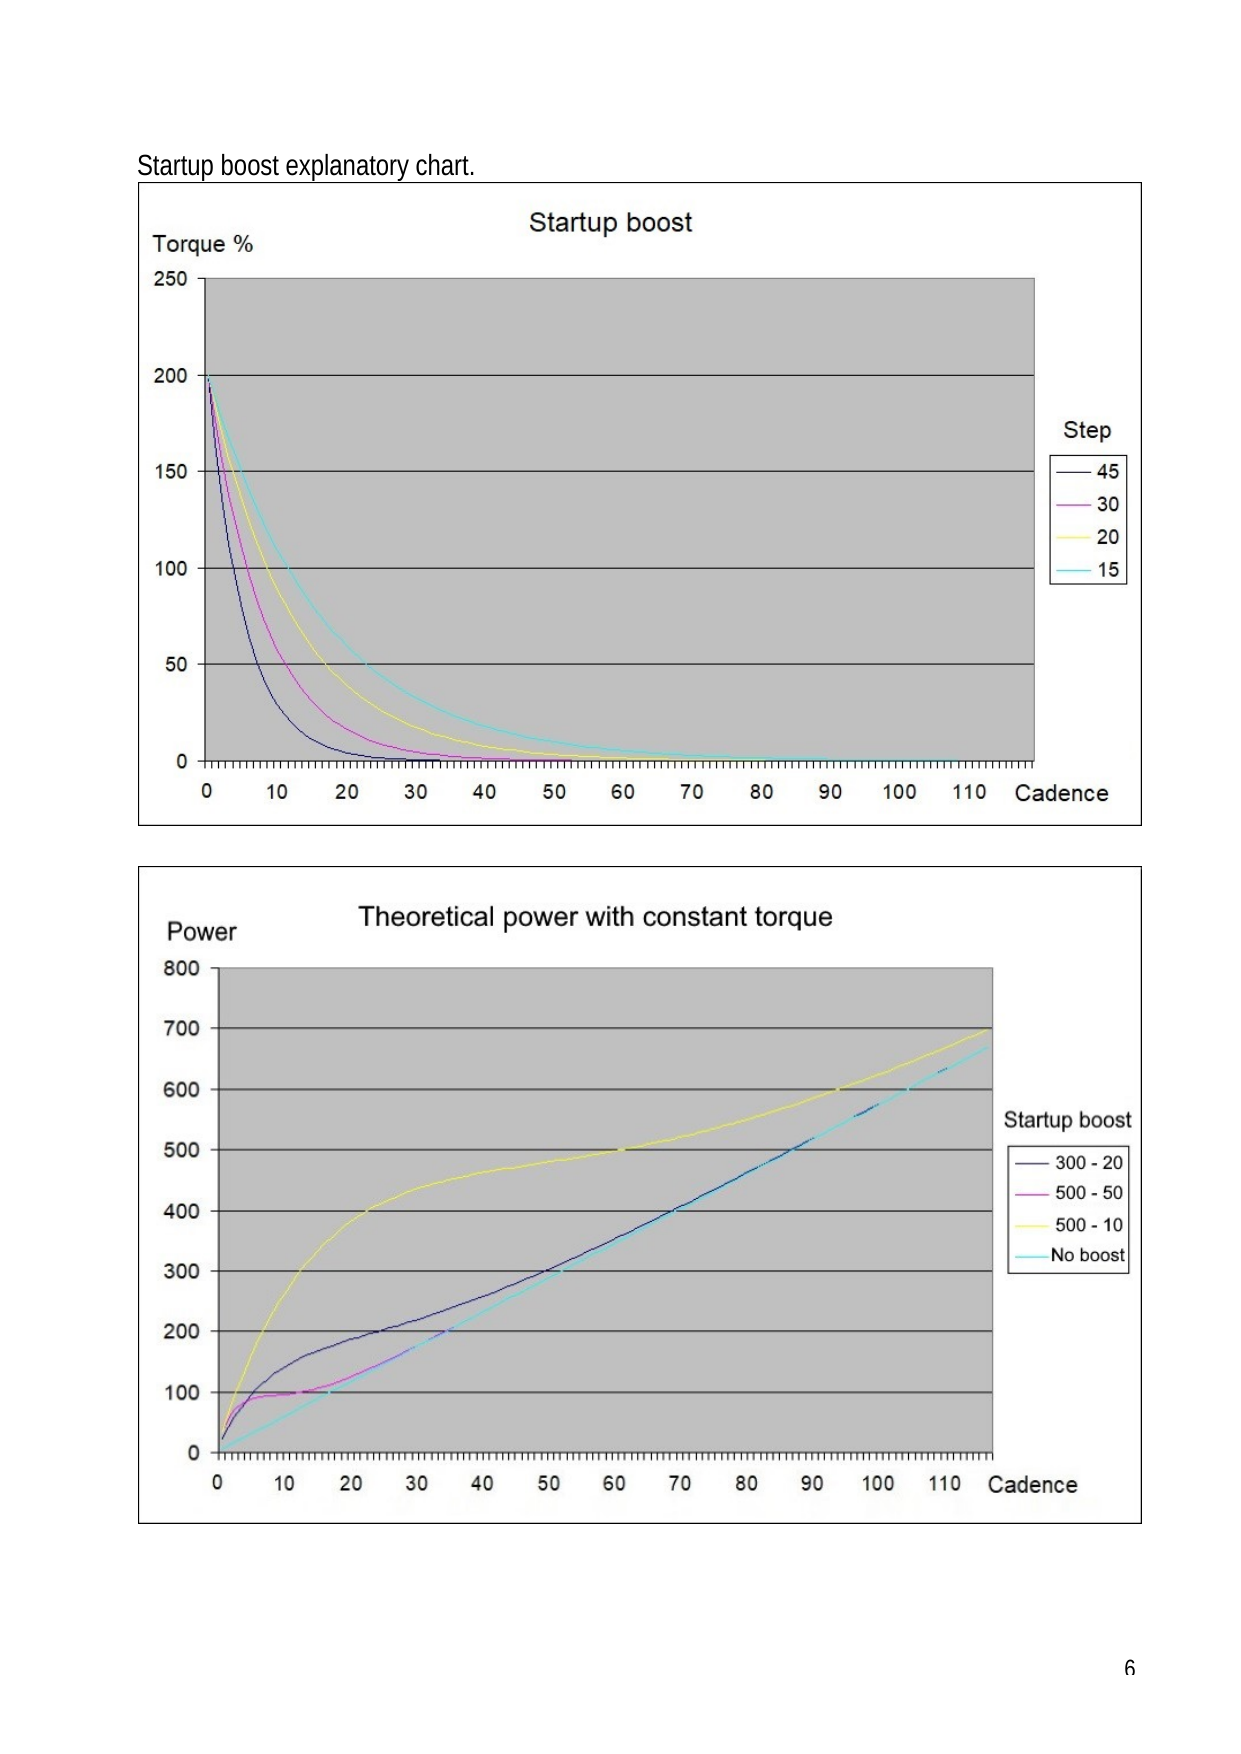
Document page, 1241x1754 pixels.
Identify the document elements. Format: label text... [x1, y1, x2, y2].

picture [139, 866, 1141, 1524]
picture [139, 182, 1141, 826]
subtitle Startup boost explanatory chart. [137, 148, 1122, 181]
